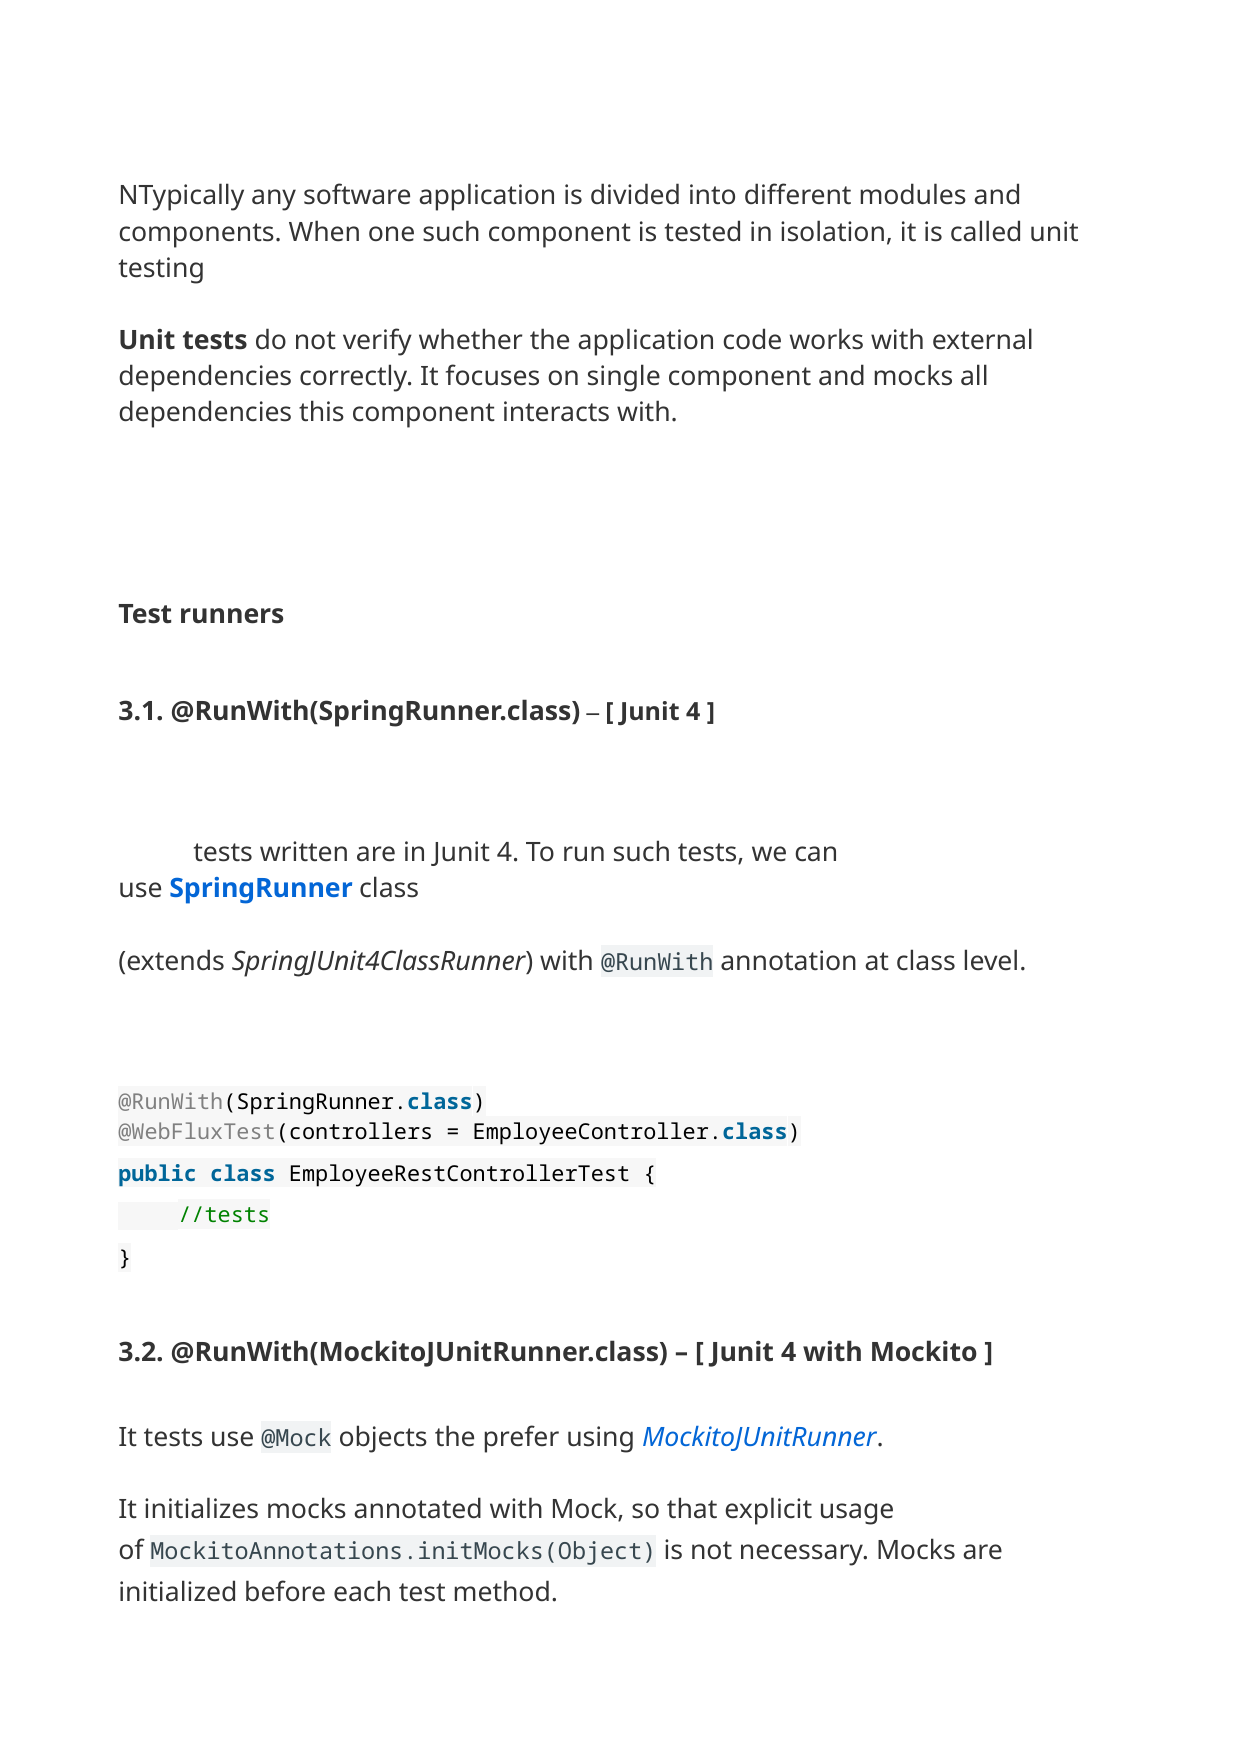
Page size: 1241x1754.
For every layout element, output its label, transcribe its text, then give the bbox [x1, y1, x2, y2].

text (extends SpringJUnit4ClassRunner) with @RunWith annotation at class level. [118, 941, 1122, 978]
text @RunWith(SpringRunner.class) [118, 1086, 1122, 1116]
subtitle 3.1. @RunWith(SpringRunner.class) – [ Junit 4 ] [118, 692, 1122, 728]
text Unit tests do not verify whether the application code works with external dependencies correctly. It focuses on single component and mocks all dependencies this component interacts with. [118, 321, 1122, 429]
text } [118, 1242, 1122, 1272]
subtitle Test runners [118, 595, 1122, 631]
subtitle 3.2. @RunWith(MockitoJUnitRunner.class) – [ Junit 4 with Mockito ] [118, 1333, 1122, 1369]
text NTypically any software application is divided into different modules and components. When one such component is tested in isolation, it is called unit testing [118, 176, 1122, 285]
text It initializes mocks annotated with Mock, so that explicit usage of MockitoAnnotations.initMocks(Object) is not necessary. Mocks are initialized before each test method. [118, 1490, 1122, 1609]
text @WebFluxTest(controllers = EmployeeController.class) [118, 1116, 1122, 1146]
text tests written are in Junit 4. To run such tests, we can use SpringRunner class [118, 833, 1122, 905]
text public class EmployeeRestControllerTest { [118, 1157, 1122, 1187]
text //tests [118, 1199, 1122, 1230]
text It tests use @Mock objects the prefer using MockitoJUnitRunner. [118, 1417, 1122, 1454]
